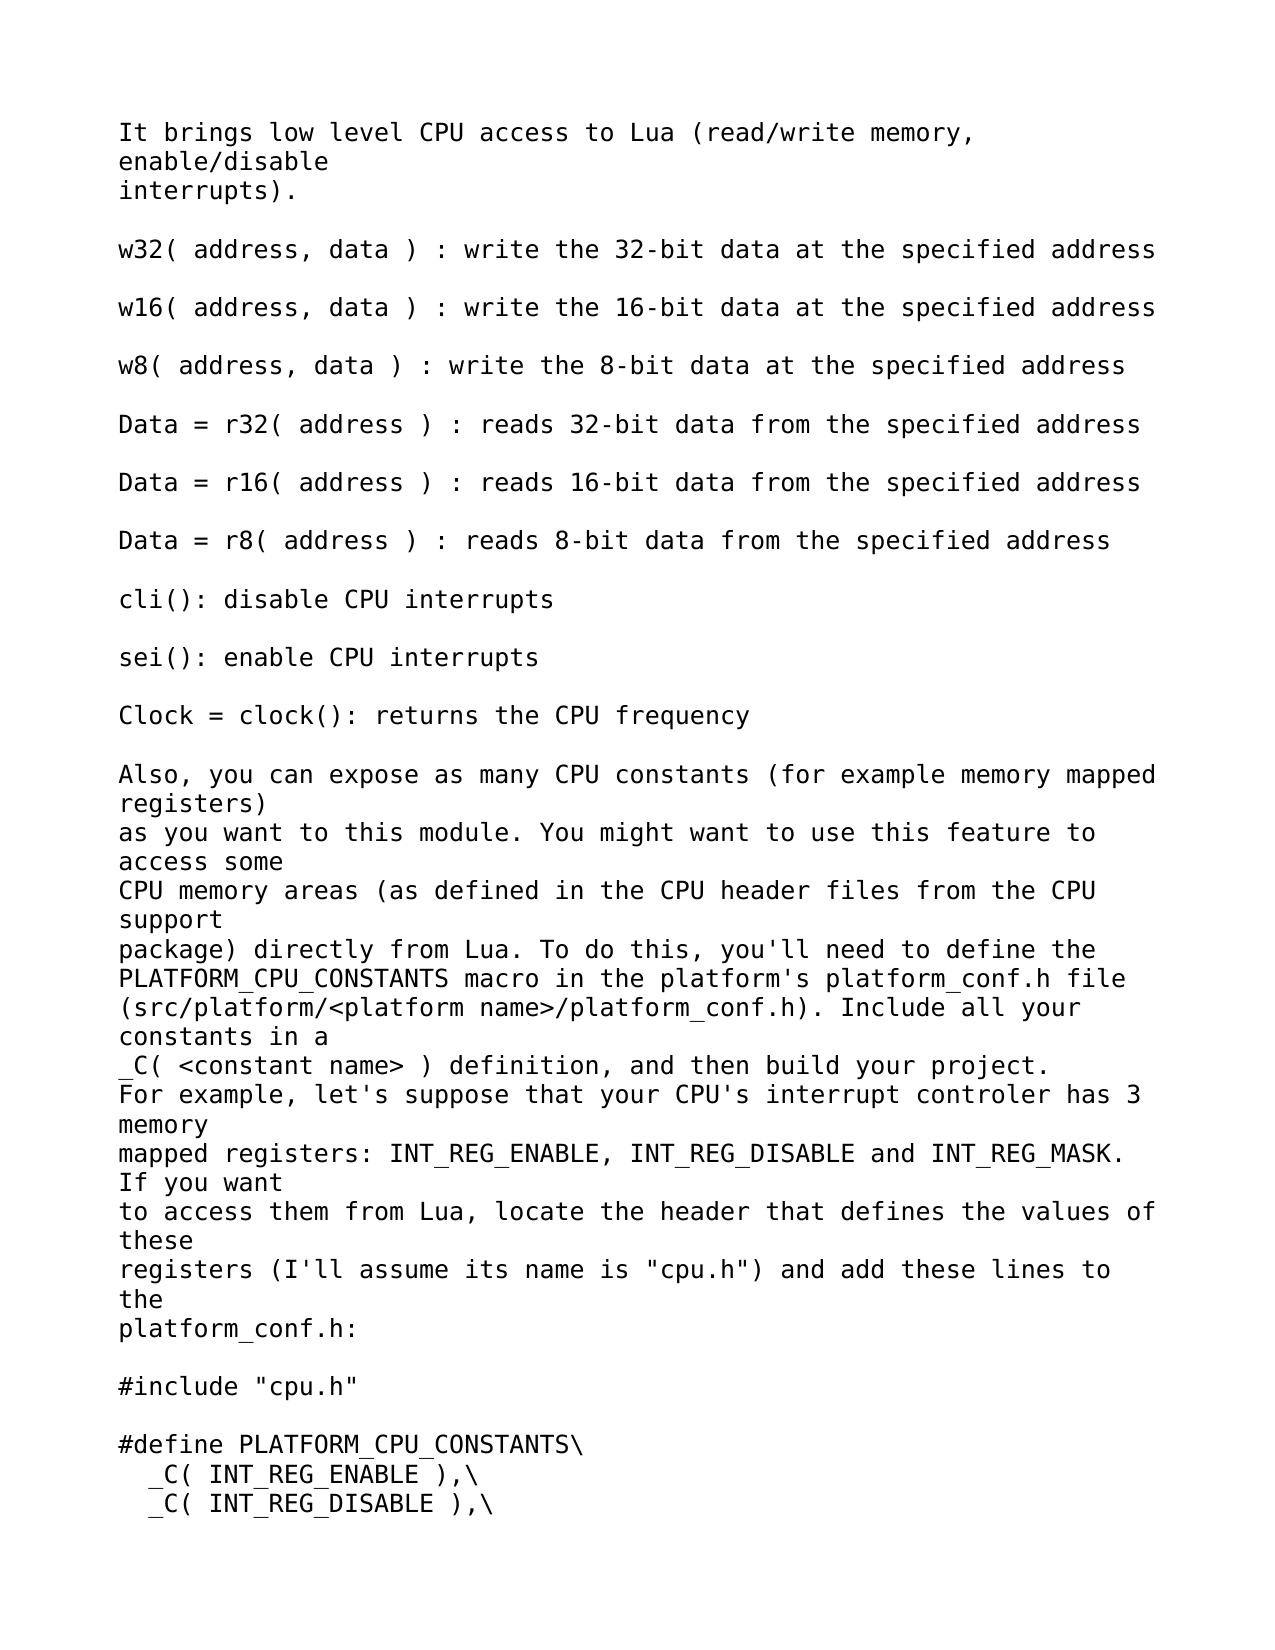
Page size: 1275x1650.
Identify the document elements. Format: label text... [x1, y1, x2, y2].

text registers (I'll assume its name is "cpu.h") and add these lines to the [118, 1256, 1157, 1314]
text #define PLATFORM_CPU_CONSTANTS\ [118, 1431, 1157, 1460]
text Also, you can expose as many CPU constants (for example memory mapped registers) [118, 760, 1157, 818]
text CPU memory areas (as defined in the CPU header files from the CPU support [118, 876, 1157, 935]
text _C( INT_REG_ENABLE ),\ [118, 1460, 1157, 1489]
text (src/platform/<platform name>/platform_conf.h). Include all your constants in a [118, 993, 1157, 1051]
text mapped registers: INT_REG_ENABLE, INT_REG_DISABLE and INT_REG_MASK. If you want [118, 1139, 1157, 1197]
text to access them from Lua, locate the header that defines the values of these [118, 1197, 1157, 1256]
text For example, let's suppose that your CPU's interrupt controler has 3 memory [118, 1081, 1157, 1139]
text interrupts). [118, 176, 1157, 206]
text w8( address, data ) : write the 8-bit data at the specified address [118, 351, 1157, 381]
text Data = r8( address ) : reads 8-bit data from the specified address [118, 526, 1157, 556]
text _C( <constant name> ) definition, and then build your project. [118, 1051, 1157, 1081]
text _C( INT_REG_DISABLE ),\ [118, 1489, 1157, 1518]
text w32( address, data ) : write the 32-bit data at the specified address [118, 235, 1157, 264]
text w16( address, data ) : write the 16-bit data at the specified address [118, 293, 1157, 322]
text #include "cpu.h" [118, 1372, 1157, 1401]
text sei(): enable CPU interrupts [118, 643, 1157, 672]
text It brings low level CPU access to Lua (read/write memory, enable/disable [118, 118, 1157, 176]
text platform_conf.h: [118, 1314, 1157, 1343]
text Data = r32( address ) : reads 32-bit data from the specified address [118, 410, 1157, 439]
text Data = r16( address ) : reads 16-bit data from the specified address [118, 468, 1157, 497]
text cli(): disable CPU interrupts [118, 585, 1157, 614]
text PLATFORM_CPU_CONSTANTS macro in the platform's platform_conf.h file [118, 964, 1157, 993]
text as you want to this module. You might want to use this feature to access some [118, 818, 1157, 876]
text package) directly from Lua. To do this, you'll need to define the [118, 935, 1157, 964]
text Clock = clock(): returns the CPU frequency [118, 701, 1157, 731]
